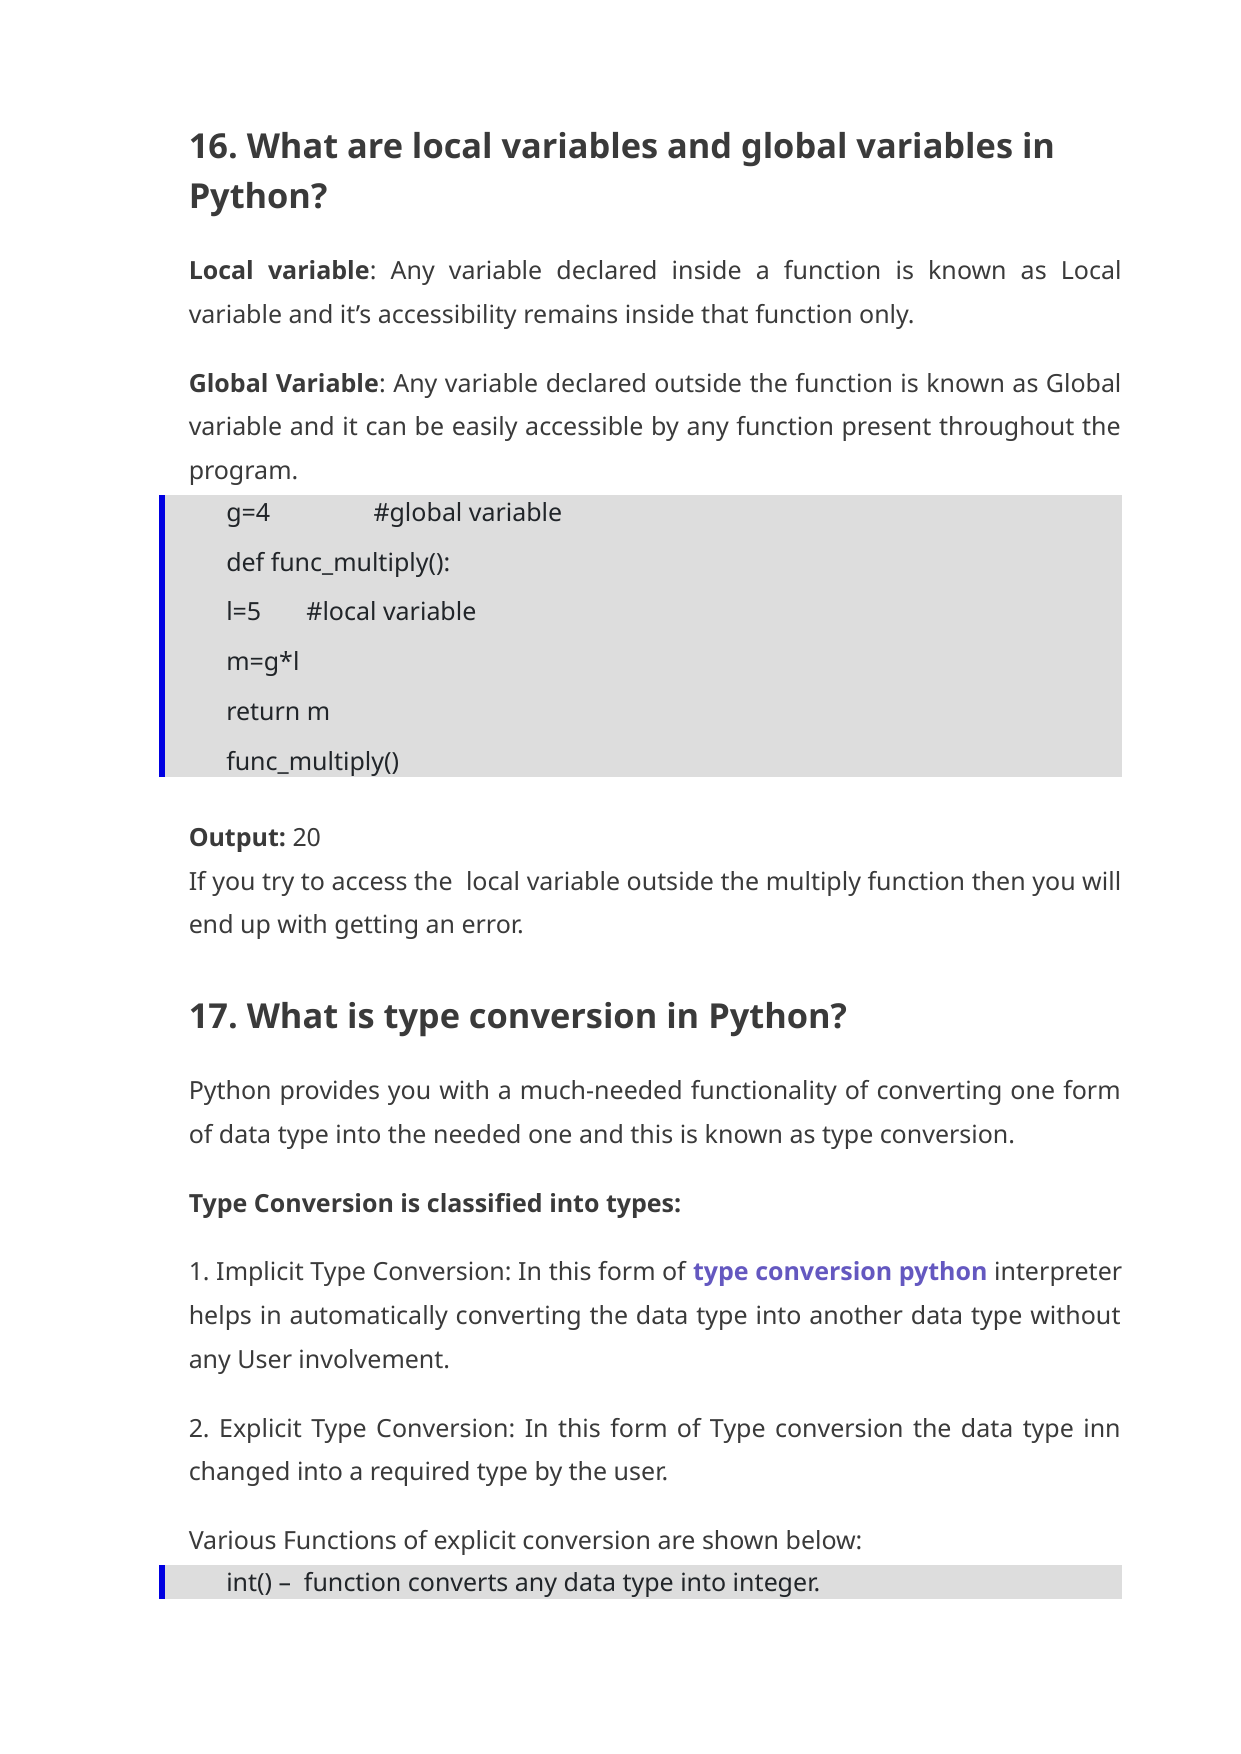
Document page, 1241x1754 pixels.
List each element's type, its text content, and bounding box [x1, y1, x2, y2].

list g=4 #global variable [165, 495, 1122, 529]
subtitle 17. What is type conversion in Python? [118, 988, 1122, 1038]
list Global Variable: Any variable declared outside the function is known as Global variable and it can be easily accessible by any function present throughout the program. [159, 356, 1122, 487]
list Local variable: Any variable declared inside a function is known as Local variable and it’s accessibility remains inside that function only. [159, 243, 1122, 331]
list Various Functions of explicit conversion are shown below: [159, 1513, 1122, 1557]
subtitle 16. What are local variables and global variables in Python? [118, 118, 1122, 218]
list int() – function converts any data type into integer. [165, 1565, 1122, 1599]
list def func_multiply(): [165, 544, 1122, 578]
list l=5 #local variable [165, 594, 1122, 628]
list return m [165, 693, 1122, 727]
list m=g*l [165, 644, 1122, 678]
list 1. Implicit Type Conversion: In this form of type conversion python interpreter helps in automatically converting the data type into another data type without any User involvement. [159, 1244, 1122, 1376]
list Python provides you with a much-needed functionality of converting one form of data type into the needed one and this is known as type conversion. [159, 1063, 1122, 1151]
list Type Conversion is classified into types: [159, 1176, 1122, 1219]
list func_multiply() [165, 743, 1122, 777]
list Output: 20 If you try to access the local variable outside the multiply function then you will end up with getting an error. [159, 810, 1122, 941]
list 2. Explicit Type Conversion: In this form of Type conversion the data type inn changed into a required type by the user. [159, 1401, 1122, 1488]
